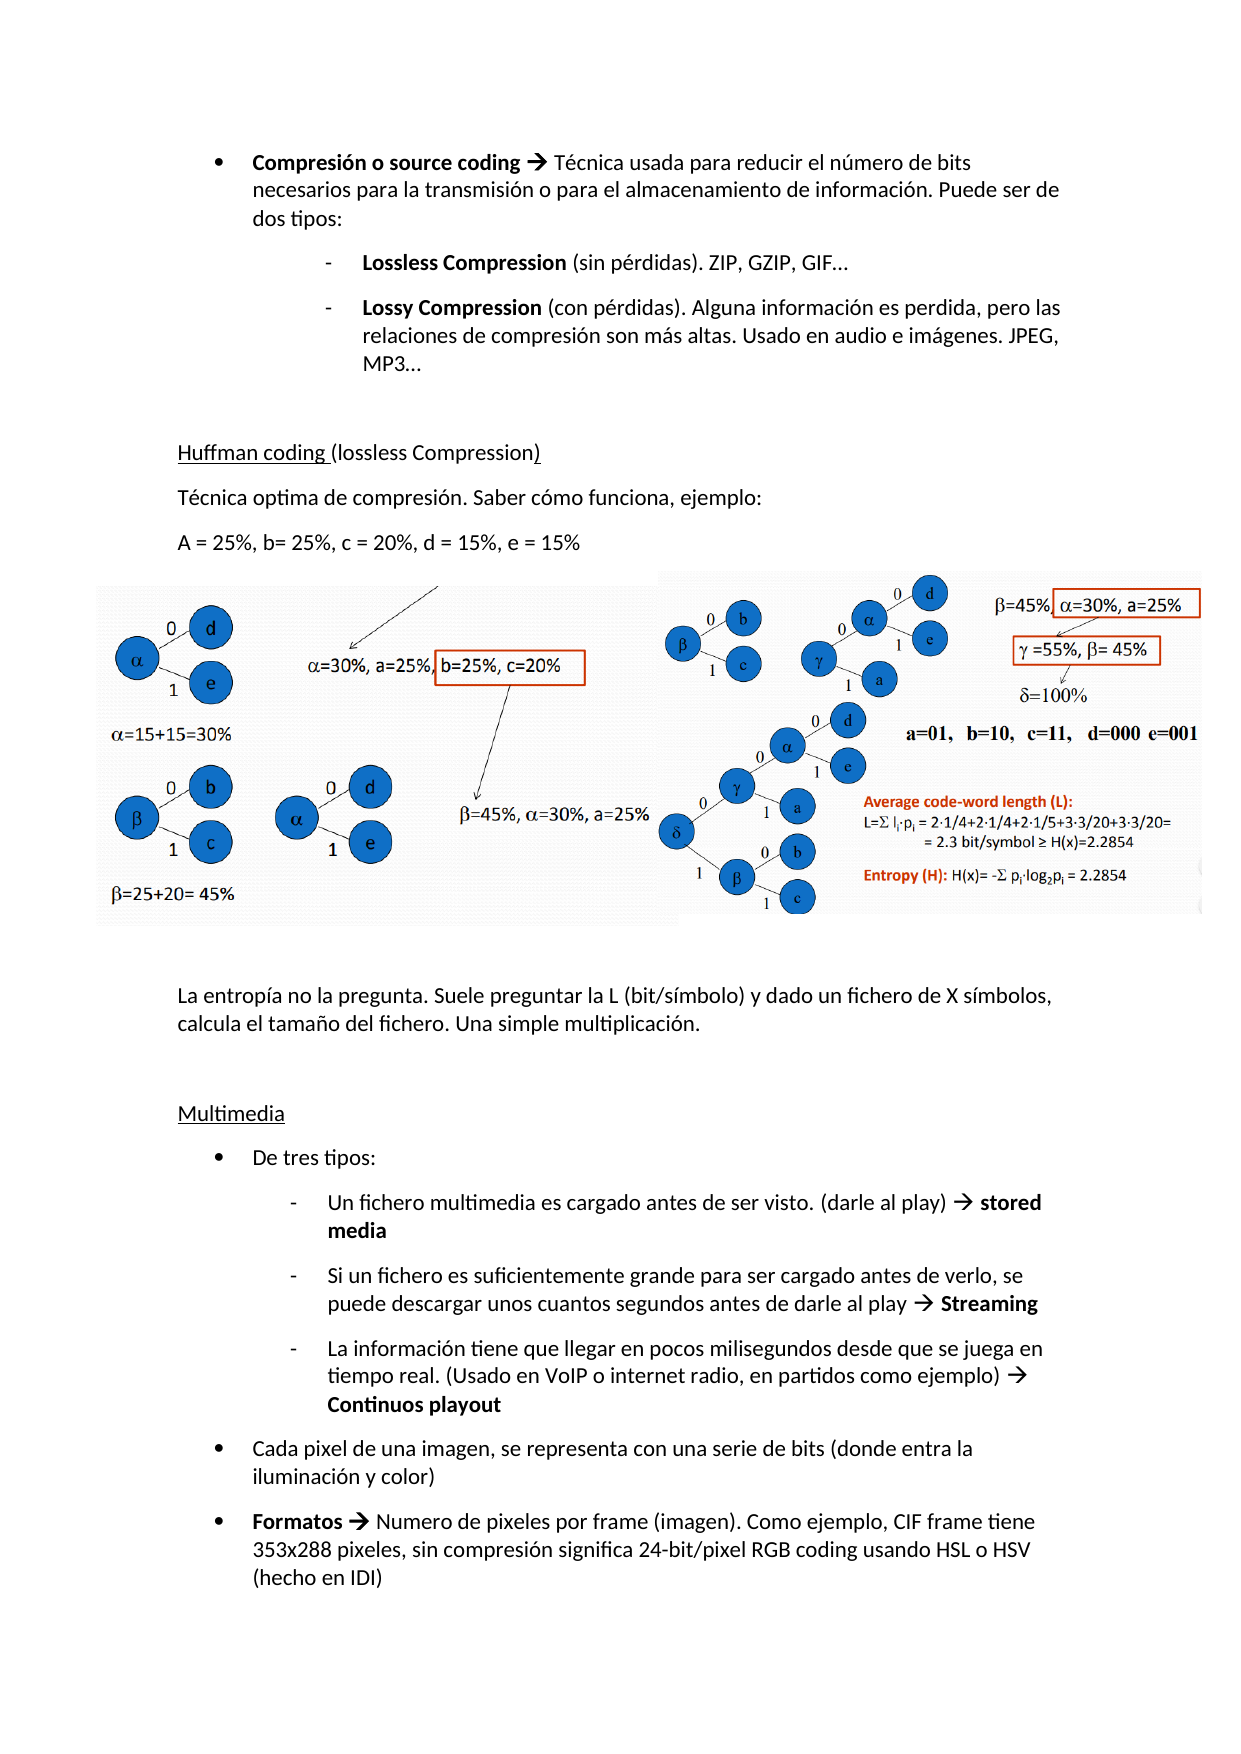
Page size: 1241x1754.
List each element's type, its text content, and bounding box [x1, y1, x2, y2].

list Si un fichero es suficientemente grande para ser cargado antes de verlo, se puede descargar unos cuantos segundos antes de darle al play  Streaming [290, 1261, 1063, 1317]
list Un fichero multimedia es cargado antes de ser visto. (darle al play)  stored media [290, 1188, 1063, 1244]
list Lossy Compression (con pérdidas). Alguna información es perdida, pero las relaciones de compresión son más altas. Usado en audio e imágenes. JPEG, MP3… [325, 293, 1063, 377]
text Huffman coding (lossless Compression) [177, 438, 1063, 466]
list Lossless Compression (sin pérdidas). ZIP, GZIP, GIF… [325, 248, 1063, 276]
text Multimedia [177, 1099, 1063, 1127]
list La información tiene que llegar en pocos milisegundos desde que se juega en tiempo real. (Usado en VoIP o internet radio, en partidos como ejemplo)  Continuos playout [290, 1334, 1063, 1418]
text Técnica optima de compresión. Saber cómo funciona, ejemplo: [177, 483, 1063, 511]
text A = 25%, b= 25%, c = 20%, d = 15%, e = 15% [177, 528, 1063, 556]
list Formatos  Numero de pixeles por frame (imagen). Como ejemplo, CIF frame tiene 353x288 pixeles, sin compresión significa 24-bit/pixel RGB coding usando HSL o HSV (hecho en IDI) [215, 1507, 1063, 1591]
text La entropía no la pregunta. Suele preguntar la L (bit/símbolo) y dado un fichero de X símbolos, calcula el tamaño del fichero. Una simple multiplicación. [177, 981, 1063, 1037]
list De tres tipos: [215, 1143, 1063, 1172]
list Compresión o source coding  Técnica usada para reducir el número de bits necesarios para la transmisión o para el almacenamiento de información. Puede ser de dos tipos: [215, 148, 1063, 232]
list Cada pixel de una imagen, se representa con una serie de bits (donde entra la iluminación y color) [215, 1434, 1063, 1490]
